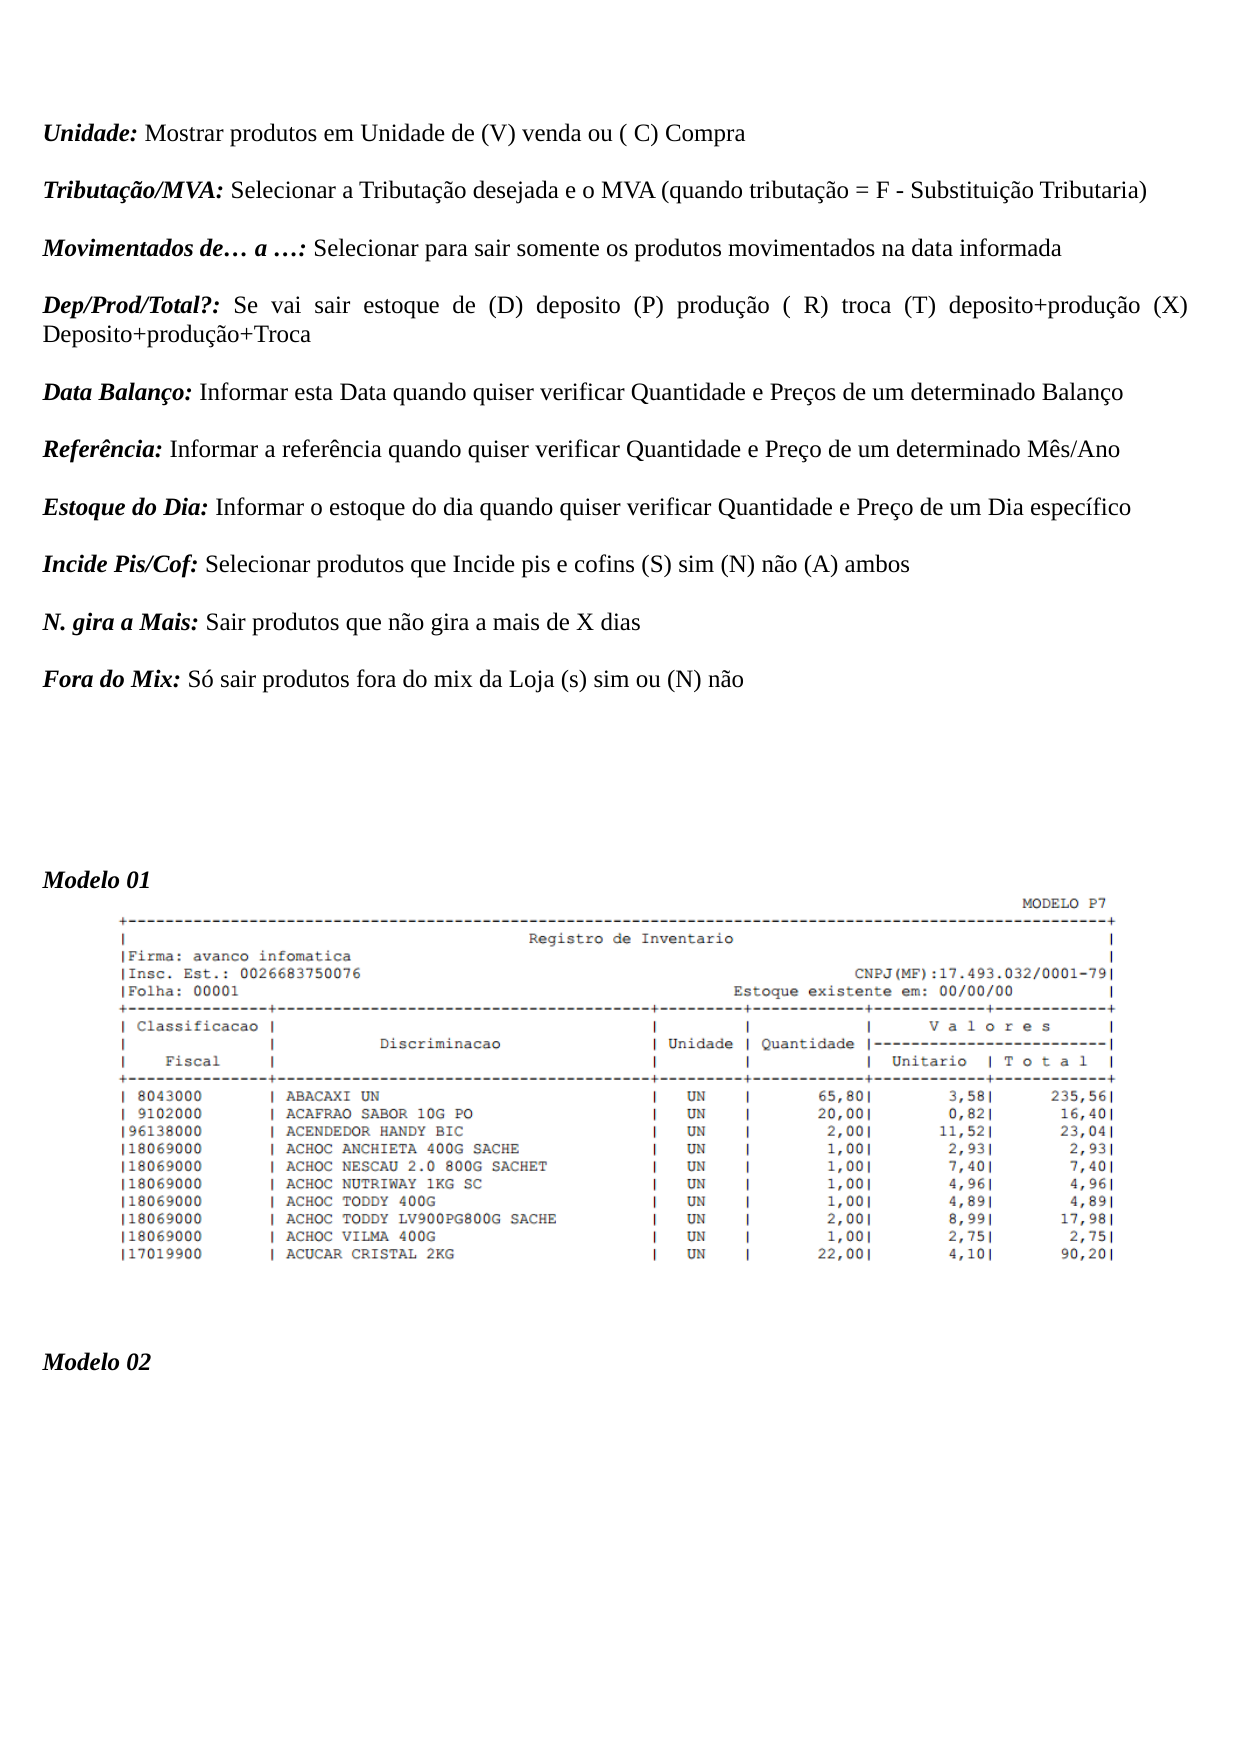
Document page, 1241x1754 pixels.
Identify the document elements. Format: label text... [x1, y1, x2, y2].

text Modelo 01 [42, 866, 1189, 894]
text Modelo 02 [42, 1347, 1189, 1376]
text Unidade: Mostrar produtos em Unidade de (V) venda ou ( C) Compra [42, 118, 1189, 147]
text Incide Pis/Cof: Selecionar produtos que Incide pis e cofins (S) sim (N) não (A) ambos [42, 549, 1189, 578]
text Referência: Informar a referência quando quiser verificar Quantidade e Preço de um determinado Mês/Ano [42, 434, 1189, 463]
text Dep/Prod/Total?: Se vai sair estoque de (D) deposito (P) produção ( R) troca (T) deposito+produção (X) Deposito+produção+Troca [42, 291, 1189, 348]
text Estoque do Dia: Informar o estoque do dia quando quiser verificar Quantidade e Preço de um Dia específico [42, 492, 1189, 521]
text Data Balanço: Informar esta Data quando quiser verificar Quantidade e Preços de um determinado Balanço [42, 377, 1189, 406]
picture [113, 894, 1118, 1262]
text Fora do Mix: Só sair produtos fora do mix da Loja (s) sim ou (N) não [42, 664, 1189, 693]
text Tributação/MVA: Selecionar a Tributação desejada e o MVA (quando tributação = F - Substituição Tributaria) [42, 176, 1189, 204]
text N. gira a Mais: Sair produtos que não gira a mais de X dias [42, 607, 1189, 636]
text Movimentados de… a …: Selecionar para sair somente os produtos movimentados na data informada [42, 233, 1189, 262]
